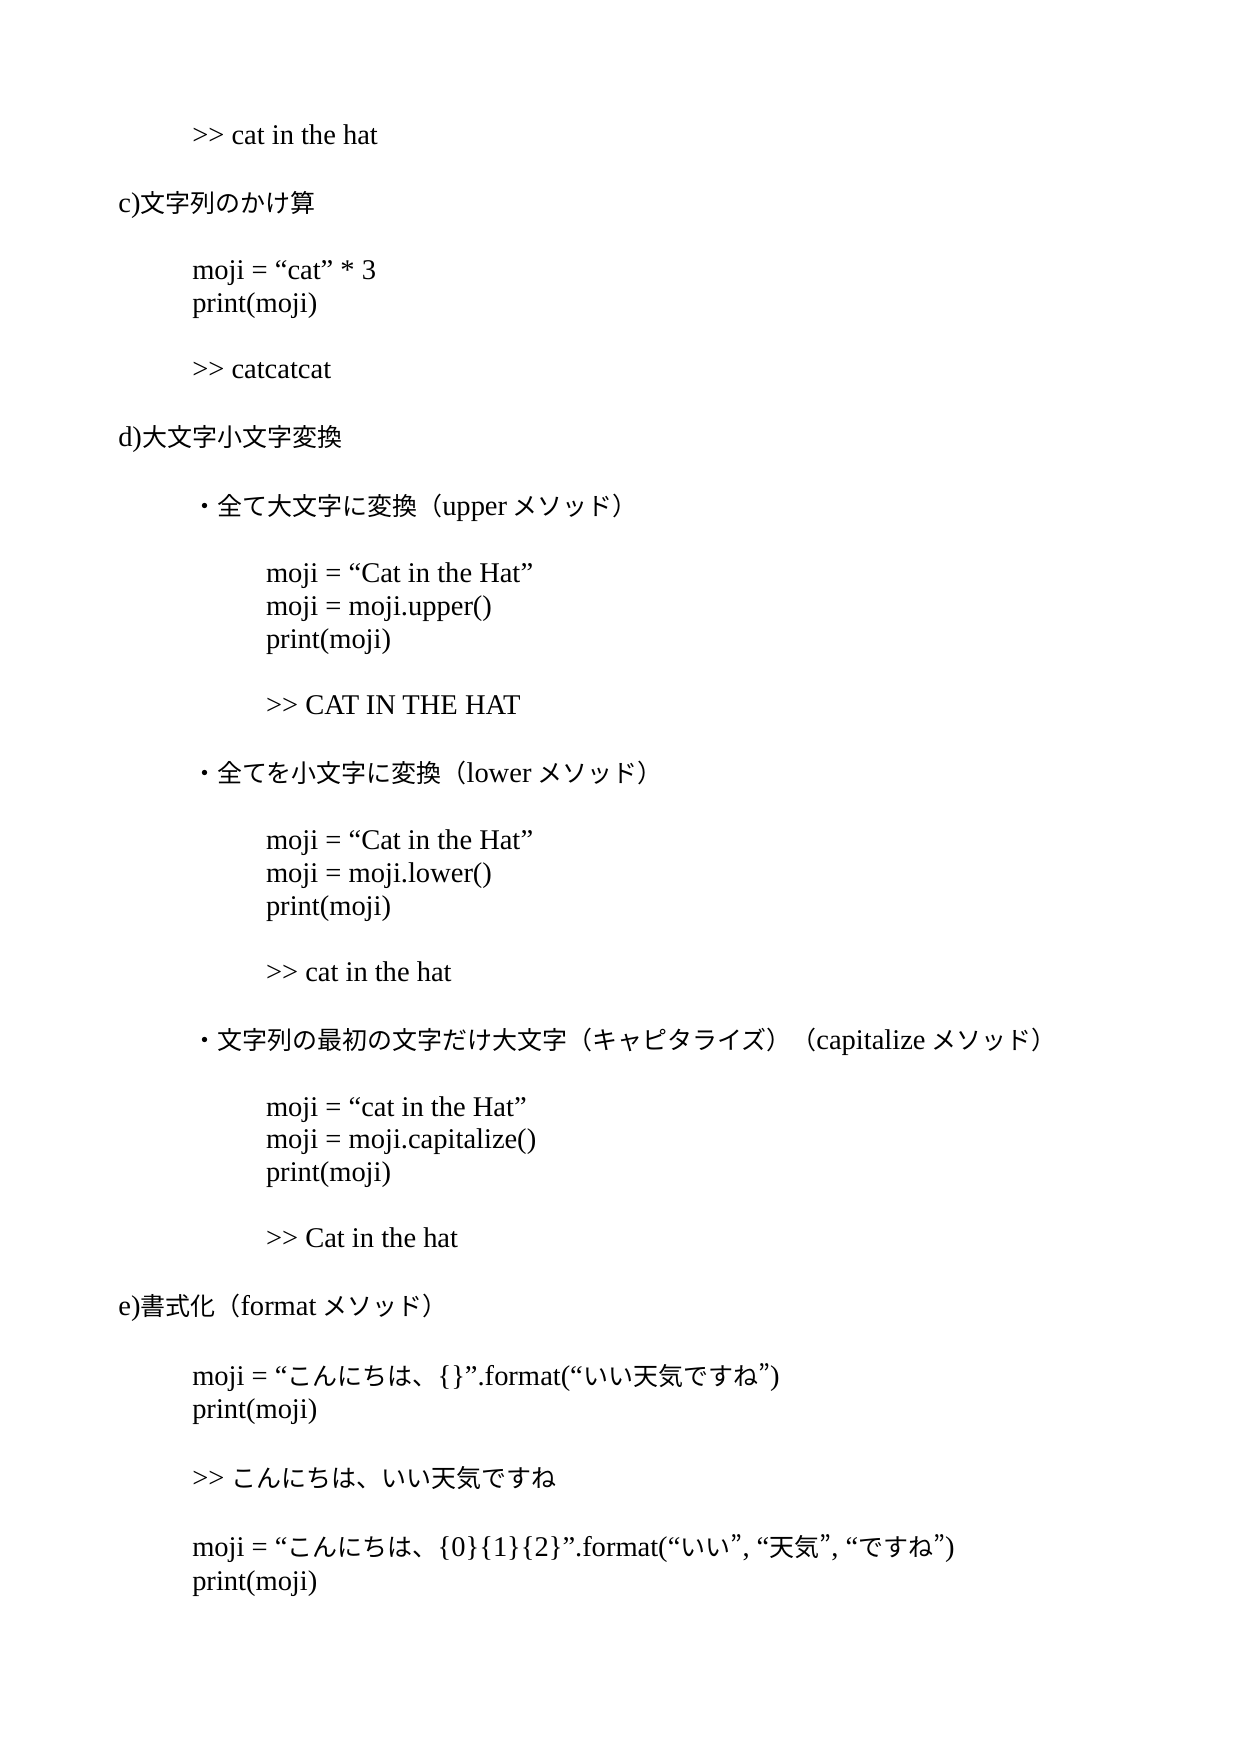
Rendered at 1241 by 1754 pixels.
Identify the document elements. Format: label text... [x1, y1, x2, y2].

text print(moji) [118, 1392, 1122, 1425]
text print(moji) [118, 1155, 1122, 1188]
text moji = “Cat in the Hat” [118, 823, 1122, 856]
text print(moji) [118, 888, 1122, 921]
text print(moji) [118, 286, 1122, 319]
text moji = moji.lower() [118, 856, 1122, 888]
text ・全て大文字に変換（upperメソッド） [118, 487, 1122, 523]
text moji = “こんにちは、{0}{1}{2}”.format(“いい”, “天気”, “ですね”) [118, 1527, 1122, 1563]
text >> CAT IN THE HAT [118, 688, 1122, 721]
text moji = “こんにちは、{}”.format(“いい天気ですね”) [118, 1356, 1122, 1392]
text >> こんにちは、いい天気ですね [118, 1458, 1122, 1494]
text e)書式化（formatメソッド） [118, 1287, 1122, 1323]
text >> cat in the hat [118, 954, 1122, 987]
text moji = moji.capitalize() [118, 1122, 1122, 1155]
text ・全てを小文字に変換（lowerメソッド） [118, 753, 1122, 790]
text c)文字列のかけ算 [118, 184, 1122, 220]
text moji = “cat” * 3 [118, 253, 1122, 286]
text moji = “cat in the Hat” [118, 1089, 1122, 1122]
text moji = “Cat in the Hat” [118, 556, 1122, 589]
text moji = moji.upper() [118, 589, 1122, 622]
text d)大文字小文字変換 [118, 418, 1122, 454]
text >> cat in the hat [118, 118, 1122, 151]
text >> catcatcat [118, 352, 1122, 385]
text ・文字列の最初の文字だけ大文字（キャピタライズ）（capitalizeメソッド） [118, 1020, 1122, 1056]
text >> Cat in the hat [118, 1221, 1122, 1254]
text print(moji) [118, 1563, 1122, 1596]
text print(moji) [118, 622, 1122, 655]
